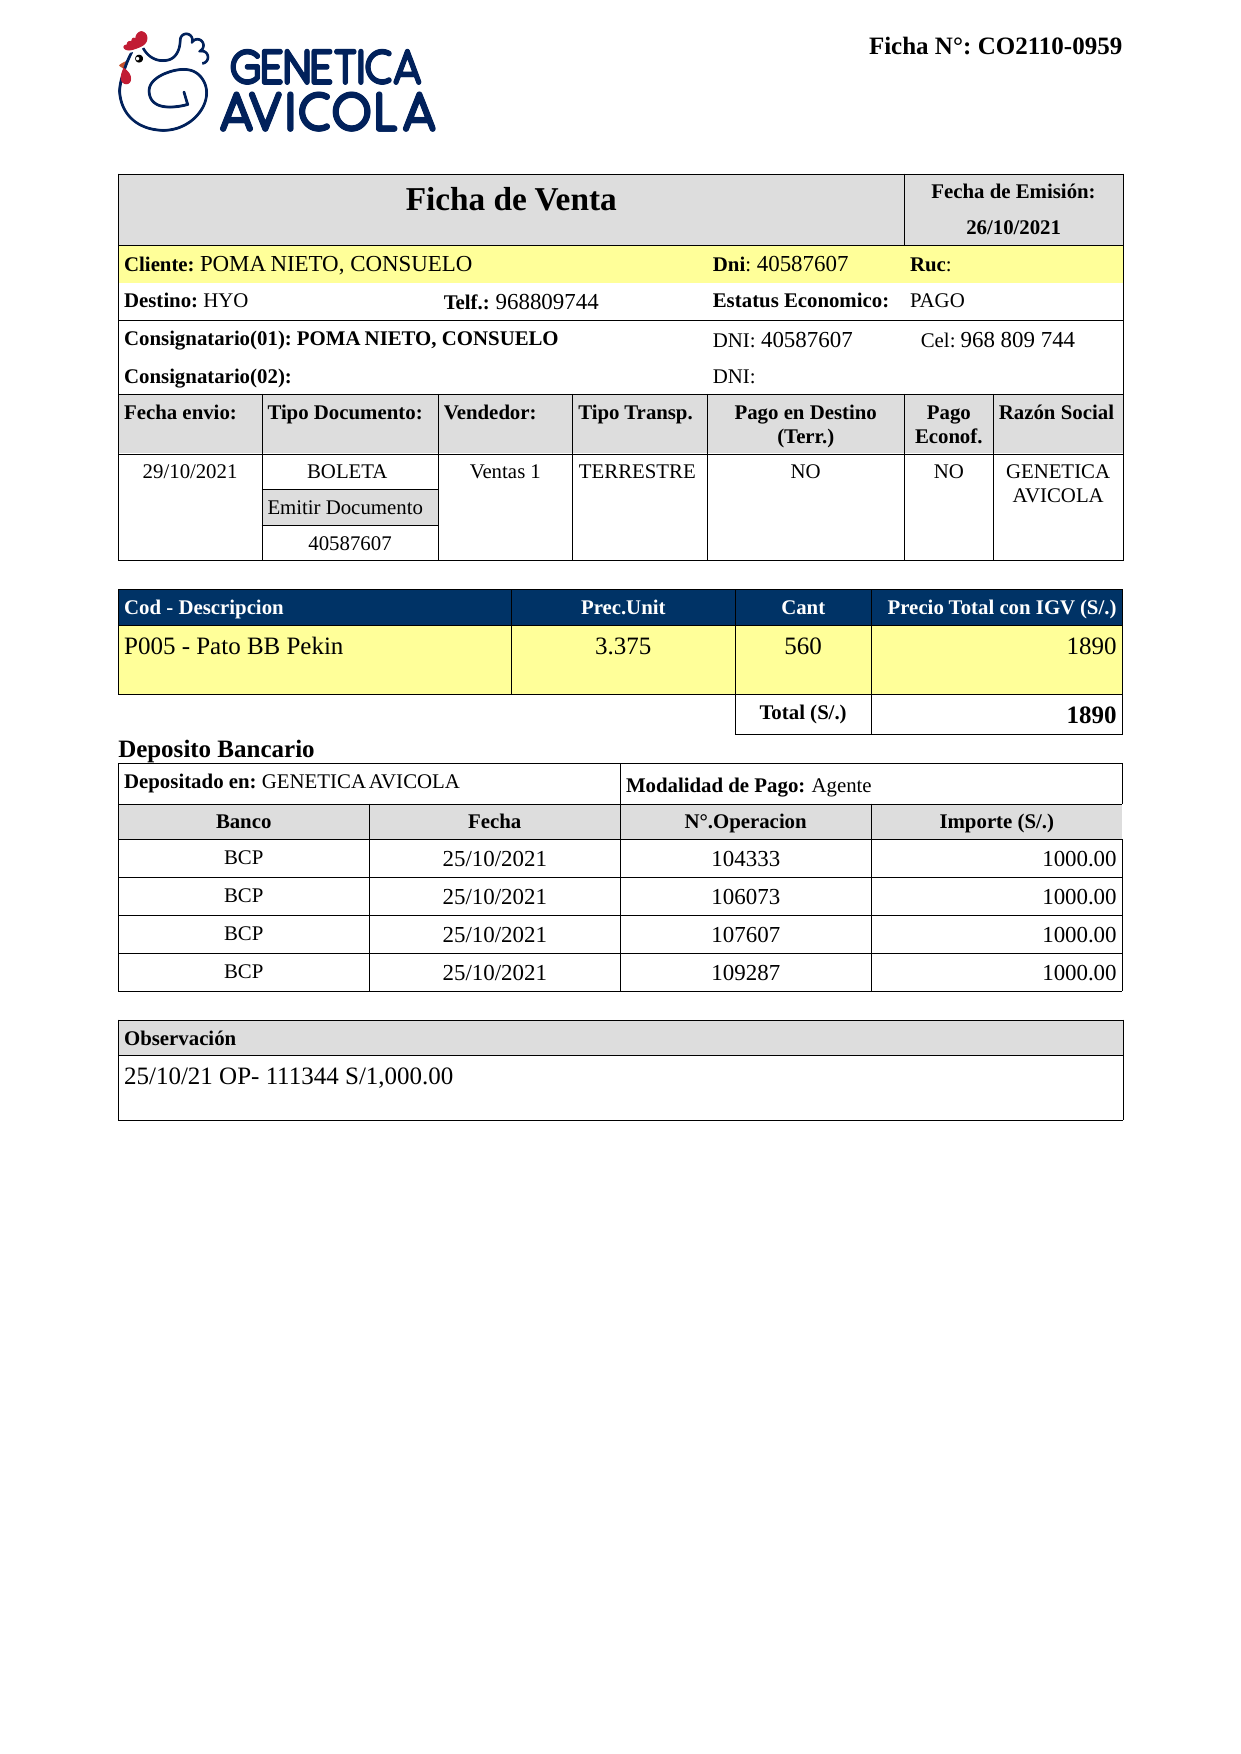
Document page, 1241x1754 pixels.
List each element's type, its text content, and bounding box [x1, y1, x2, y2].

table_cell 1000.00 [872, 916, 1122, 953]
table_cell 107607 [621, 916, 871, 953]
table_cell 1000.00 [872, 878, 1122, 915]
table_cell Banco [119, 805, 369, 839]
table_cell Fecha [370, 805, 620, 839]
table_cell Estatus Economico: [707, 283, 904, 320]
table_cell 1890 [872, 695, 1122, 734]
table_cell 40587607 [263, 526, 438, 560]
table_cell Destino: HYO [119, 283, 438, 320]
table_cell [118, 695, 511, 734]
table_header Cant [736, 590, 871, 625]
table_cell DNI: [707, 358, 1123, 394]
table_cell 25/10/2021 [370, 916, 620, 953]
table_cell Consignatario(02): [119, 358, 707, 394]
table_cell 1890 [872, 626, 1122, 694]
table_cell 106073 [621, 878, 871, 915]
table_cell PAGO [904, 283, 1123, 320]
table_cell BCP [119, 840, 369, 877]
table_cell Emitir Documento [263, 490, 438, 525]
table_cell 29/10/2021 [119, 455, 262, 560]
table_cell 25/10/2021 [370, 954, 620, 991]
table_cell N°.Operacion [621, 805, 871, 839]
table_cell 1000.00 [872, 840, 1122, 877]
table_cell Total (S/.) [736, 695, 871, 734]
text Deposito Bancario [118, 734, 1122, 763]
table_cell Importe (S/.) [872, 805, 1122, 839]
table_cell Ruc: [904, 246, 1123, 283]
table_cell BCP [119, 916, 369, 953]
table_cell BCP [119, 954, 369, 991]
table_cell 109287 [621, 954, 871, 991]
table_cell Fecha envio: [119, 395, 262, 453]
table_cell Tipo Documento: [263, 395, 438, 453]
table_header Cod - Descripcion [119, 590, 511, 625]
table_header Precio Total con IGV (S/.) [872, 590, 1122, 625]
table_cell 104333 [621, 840, 871, 877]
table_cell 25/10/21 OP- 111344 S/1,000.00 [119, 1056, 1123, 1119]
table_header Depositado en: GENETICA AVICOLA [119, 764, 620, 803]
table_cell Dni: 40587607 [707, 246, 904, 283]
table_cell 25/10/2021 [370, 840, 620, 877]
table_cell 26/10/2021 [905, 209, 1123, 245]
table_header Ficha de Venta [119, 175, 904, 245]
table_cell 25/10/2021 [370, 878, 620, 915]
table_cell Pago Econof. [905, 395, 993, 453]
table_cell Cel: 968 809 744 [915, 321, 1123, 358]
table_cell 3.375 [512, 626, 735, 694]
table_cell TERRESTRE [573, 455, 707, 560]
table_cell GENETICA AVICOLA [994, 455, 1123, 560]
table_cell BOLETA [263, 455, 438, 489]
table_cell [511, 695, 735, 734]
table_cell P005 - Pato BB Pekin [119, 626, 511, 694]
picture [118, 31, 436, 132]
table_header Observación [119, 1021, 1123, 1055]
table_cell NO [905, 455, 993, 560]
table_cell Vendedor: [439, 395, 572, 453]
table_cell BCP [119, 878, 369, 915]
table_cell Ventas 1 [439, 455, 572, 560]
table_header Fecha de Emisión: [905, 175, 1123, 209]
table_cell Cliente: POMA NIETO, CONSUELO [119, 246, 707, 283]
table_cell DNI: 40587607 [707, 321, 915, 358]
table_cell 1000.00 [872, 954, 1122, 991]
table_header Prec.Unit [512, 590, 735, 625]
table_cell NO [708, 455, 904, 560]
table_cell 560 [736, 626, 871, 694]
table_cell Pago en Destino (Terr.) [708, 395, 904, 453]
table_header Modalidad de Pago: Agente [621, 764, 1122, 803]
table_cell Tipo Transp. [573, 395, 707, 453]
table_cell Telf.: 968809744 [438, 283, 707, 320]
table_cell Consignatario(01): POMA NIETO, CONSUELO [119, 321, 707, 358]
table_cell Razón Social [994, 395, 1123, 453]
